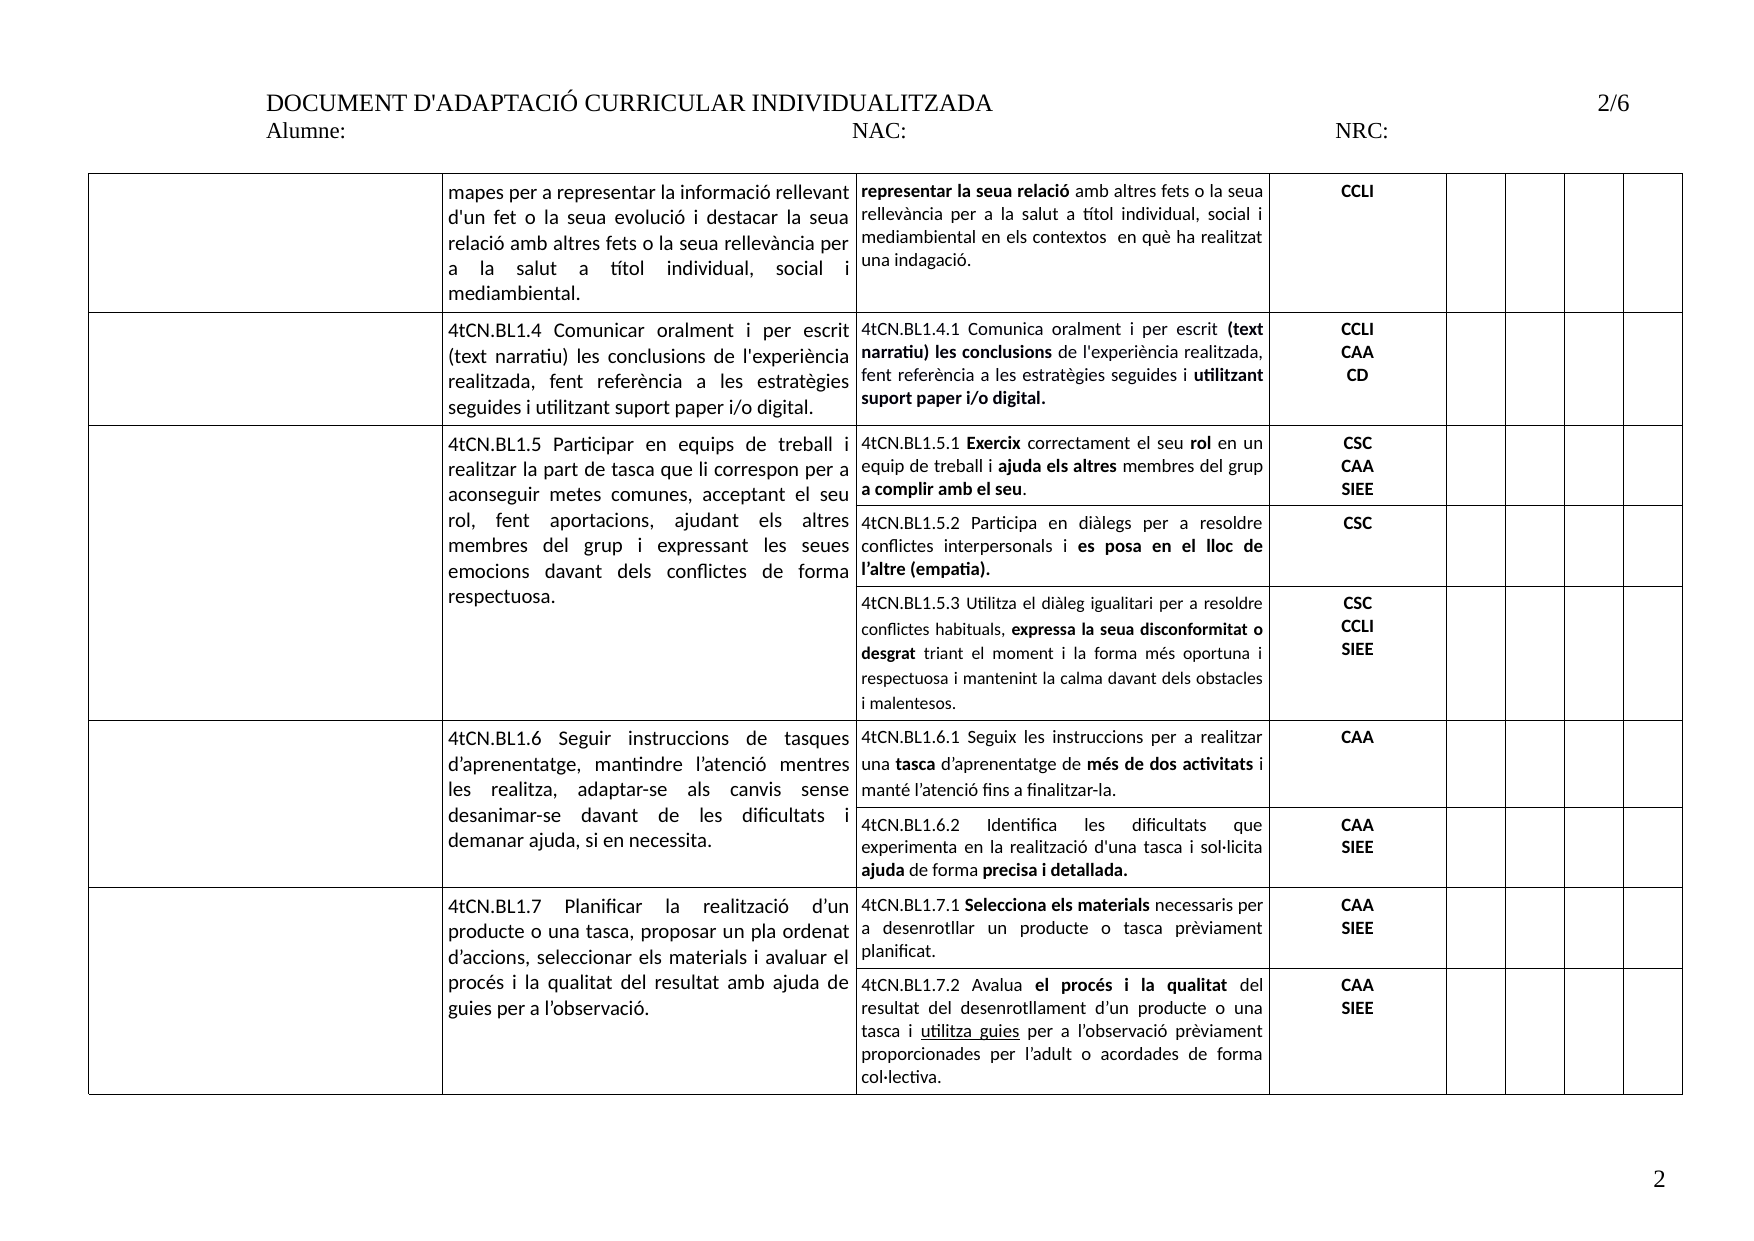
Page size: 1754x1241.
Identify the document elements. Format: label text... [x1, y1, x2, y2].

table_cell 4tCN.BL1.5.1 Exercix correctament el seu rol en un equip de treball i ajuda els altres membres del grup a complir amb el seu. [857, 426, 1269, 505]
table_cell [1506, 721, 1564, 807]
table_cell 4tCN.BL1.5.2 Participa en diàlegs per a resoldre conflictes interpersonals i es posa en el lloc de l’altre (empatia). [857, 506, 1269, 586]
table_cell [89, 174, 442, 312]
table_cell [1565, 174, 1623, 312]
table_cell [1506, 587, 1564, 720]
table_cell [89, 313, 442, 425]
table_cell [1565, 313, 1623, 425]
table_cell [1565, 721, 1623, 807]
table_cell [1565, 808, 1623, 887]
table_cell CAA SIEE [1270, 888, 1446, 967]
table_cell [1447, 587, 1505, 720]
table_cell 4tCN.BL1.6.1 Seguix les instruccions per a realitzar una tasca d’aprenentatge de més de dos activitats i manté l’atenció fins a finalitzar-la. [857, 721, 1269, 807]
table_cell 4tCN.BL1.7.1 Selecciona els materials necessaris per a desenrotllar un producte o tasca prèviament planificat. [857, 888, 1269, 967]
table_cell 4tCN.BL1.7 Planificar la realització d’un producte o una tasca, proposar un pla ordenat d’accions, seleccionar els materials i avaluar el procés i la qualitat del resultat amb ajuda de guies per a l’observació. [443, 888, 856, 1094]
table_cell mapes per a representar la informació rellevant d'un fet o la seua evolució i destacar la seua relació amb altres fets o la seua rellevància per a la salut a títol individual, social i mediambiental. [443, 174, 856, 312]
table_cell CSC CCLI SIEE [1270, 587, 1446, 720]
table_cell 4tCN.BL1.6 Seguir instruccions de tasques d’aprenentatge, mantindre l’atenció mentres les realitza, adaptar-se als canvis sense desanimar-se davant de les dificultats i demanar ajuda, si en necessita. [443, 721, 856, 887]
table_cell [1447, 721, 1505, 807]
table_cell [1624, 721, 1682, 807]
table_cell CCLI [1270, 174, 1446, 312]
table_cell [1624, 426, 1682, 505]
table_cell [1447, 313, 1505, 425]
table_cell [1624, 969, 1682, 1094]
table_cell CSC [1270, 506, 1446, 586]
table_cell [1565, 888, 1623, 967]
table_cell [1565, 506, 1623, 586]
table_cell [89, 888, 442, 1094]
table_cell [1506, 313, 1564, 425]
table_cell [1447, 808, 1505, 887]
table_cell [1565, 969, 1623, 1094]
table_cell representar la seua relació amb altres fets o la seua rellevància per a la salut a títol individual, social i mediambiental en els contextos en què ha realitzat una indagació. [857, 174, 1269, 312]
table_cell [1506, 808, 1564, 887]
table_cell [1506, 426, 1564, 505]
table_cell [1447, 426, 1505, 505]
table_cell [1624, 587, 1682, 720]
table_cell CAA [1270, 721, 1446, 807]
table_cell CCLI CAA CD [1270, 313, 1446, 425]
table_cell CAA SIEE [1270, 808, 1446, 887]
table_cell CSC CAA SIEE [1270, 426, 1446, 505]
table_cell [1624, 888, 1682, 967]
table_cell [1565, 426, 1623, 505]
table_cell [1447, 506, 1505, 586]
table_cell [1624, 506, 1682, 586]
table_cell [1624, 313, 1682, 425]
table_cell 4tCN.BL1.4.1 Comunica oralment i per escrit (text narratiu) les conclusions de l'experiència realitzada, fent referència a les estratègies seguides i utilitzant suport paper i/o digital. [857, 313, 1269, 425]
table_cell [1447, 174, 1505, 312]
table_cell [1447, 888, 1505, 967]
table_cell 4tCN.BL1.5 Participar en equips de treball i realitzar la part de tasca que li correspon per a aconseguir metes comunes, acceptant el seu rol, fent aportacions, ajudant els altres membres del grup i expressant les seues emocions davant dels conflictes de forma respectuosa. [443, 426, 856, 720]
table_cell [89, 426, 442, 720]
table_cell [1506, 888, 1564, 967]
table_cell 4tCN.BL1.5.3 Utilitza el diàleg igualitari per a resoldre conflictes habituals, expressa la seua disconformitat o desgrat triant el moment i la forma més oportuna i respectuosa i mantenint la calma davant dels obstacles i malentesos. [857, 587, 1269, 720]
table_cell [1565, 587, 1623, 720]
table_cell CAA SIEE [1270, 969, 1446, 1094]
table_cell [89, 721, 442, 887]
table_cell [1624, 808, 1682, 887]
table_cell 4tCN.BL1.6.2 Identifica les dificultats que experimenta en la realització d'una tasca i sol·licita ajuda de forma precisa i detallada. [857, 808, 1269, 887]
table_cell [1447, 969, 1505, 1094]
table_cell [1624, 174, 1682, 312]
table_cell [1506, 174, 1564, 312]
table_cell [1506, 506, 1564, 586]
table_cell 4tCN.BL1.4 Comunicar oralment i per escrit (text narratiu) les conclusions de l'experiència realitzada, fent referència a les estratègies seguides i utilitzant suport paper i/o digital. [443, 313, 856, 425]
table_cell 4tCN.BL1.7.2 Avalua el procés i la qualitat del resultat del desenrotllament d’un producte o una tasca i utilitza guies per a l’observació prèviament proporcionades per l’adult o acordades de forma col·lectiva. [857, 969, 1269, 1094]
table_cell [1506, 969, 1564, 1094]
